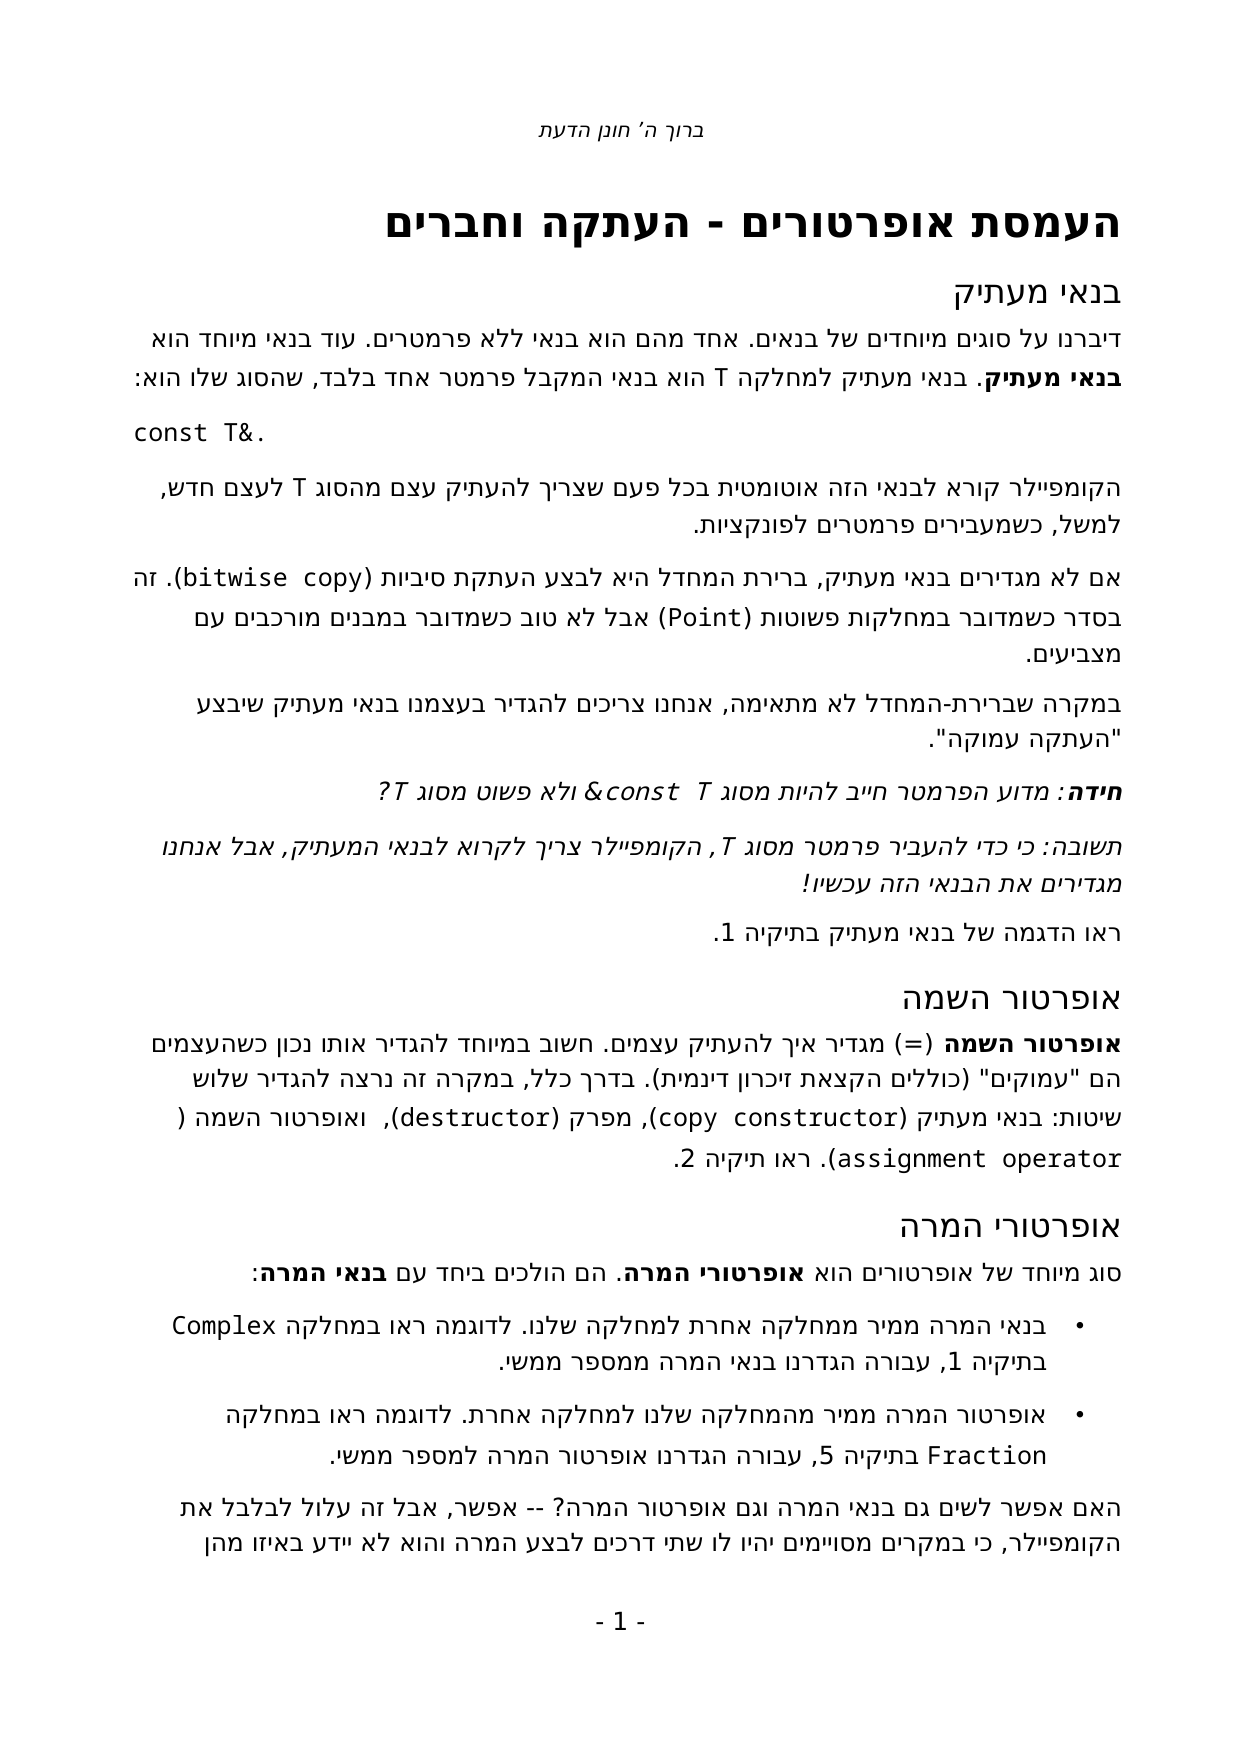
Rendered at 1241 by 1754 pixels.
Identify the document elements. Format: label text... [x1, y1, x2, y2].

text אופרטור השמה (=) מגדיר איך להעתיק עצמים. חשוב במיוחד להגדיר אותו נכון כשהעצמים הם "עמוקים" (כוללים הקצאת זיכרון דינמית). בדרך כלל, במקרה זה נרצה להגדיר שלוש שיטות: בנאי מעתיק (copy constructor), מפרק (destructor), ואופרטור השמה (assignment operator). ראו תיקיה 2. [118, 1030, 1122, 1174]
text אם לא מגדירים בנאי מעתיק, ברירת המחדל היא לבצע העתקת סיביות (bitwise copy). זה בסדר כשמדובר במחלקות פשוטות (Point) אבל לא טוב כשמדובר במבנים מורכבים עם מצביעים. [118, 559, 1122, 668]
text חידה: מדוע הפרמטר חייב להיות מסוג const T& ולא פשוט מסוג T? [118, 773, 1122, 807]
text תשובה: כי כדי להעביר פרמטר מסוג T, הקומפיילר צריך לקרוא לבנאי המעתיק, אבל אנחנו מגדירים את הבנאי הזה עכשיו! [118, 829, 1122, 898]
list אופרטור המרה ממיר מהמחלקה שלנו למחלקה אחרת. לדוגמה ראו במחלקה Fraction בתיקיה 5, עבורה הגדרנו אופרטור המרה למספר ממשי. [118, 1397, 1084, 1472]
text סוג מיוחד של אופרטורים הוא אופרטורי המרה. הם הולכים ביחד עם בנאי המרה: [118, 1258, 1122, 1287]
subtitle בנאי מעתיק [118, 273, 1122, 312]
text האם אפשר לשים גם בנאי המרה וגם אופרטור המרה? -- אפשר, אבל זה עלול לבלבל את הקומפיילר, כי במקרים מסויימים יהיו לו שתי דרכים לבצע המרה והוא לא יידע באיזו מהן להשתמש. פתרון אפשרי הוא להשתמש במילה השמורה explicit. מילה זו אומרת לו להפעיל המרה רק כשמבקשים אותה באופן מפורש; ראו דוגמה בתיקיה 5. [118, 1493, 1122, 1557]
text ראו הדגמה של בנאי מעתיק בתיקיה 1. [118, 918, 1122, 947]
text דיברנו על סוגים מיוחדים של בנאים. אחד מהם הוא בנאי ללא פרמטרים. עוד בנאי מיוחד הוא בנאי מעתיק. בנאי מעתיק למחלקה T הוא בנאי המקבל פרמטר אחד בלבד, שהסוג שלו הוא: [118, 324, 1122, 393]
list בנאי המרה ממיר ממחלקה אחרת למחלקה שלנו. לדוגמה ראו במחלקה Complex בתיקיה 1, עבורה הגדרנו בנאי המרה ממספר ממשי. [118, 1307, 1084, 1376]
subtitle אופרטורי המרה [118, 1206, 1122, 1245]
subtitle העמסת אופרטורים - העתקה וחברים [118, 197, 1122, 248]
text const T&. [118, 414, 1122, 449]
subtitle אופרטור השמה [118, 978, 1122, 1017]
text הקומפיילר קורא לבנאי הזה אוטומטית בכל פעם שצריך להעתיק עצם מהסוג T לעצם חדש, למשל, כשמעבירים פרמטרים לפונקציות. [118, 470, 1122, 539]
text במקרה שברירת-המחדל לא מתאימה, אנחנו צריכים להגדיר בעצמנו בנאי מעתיק שיבצע "העתקה עמוקה". [118, 689, 1122, 753]
